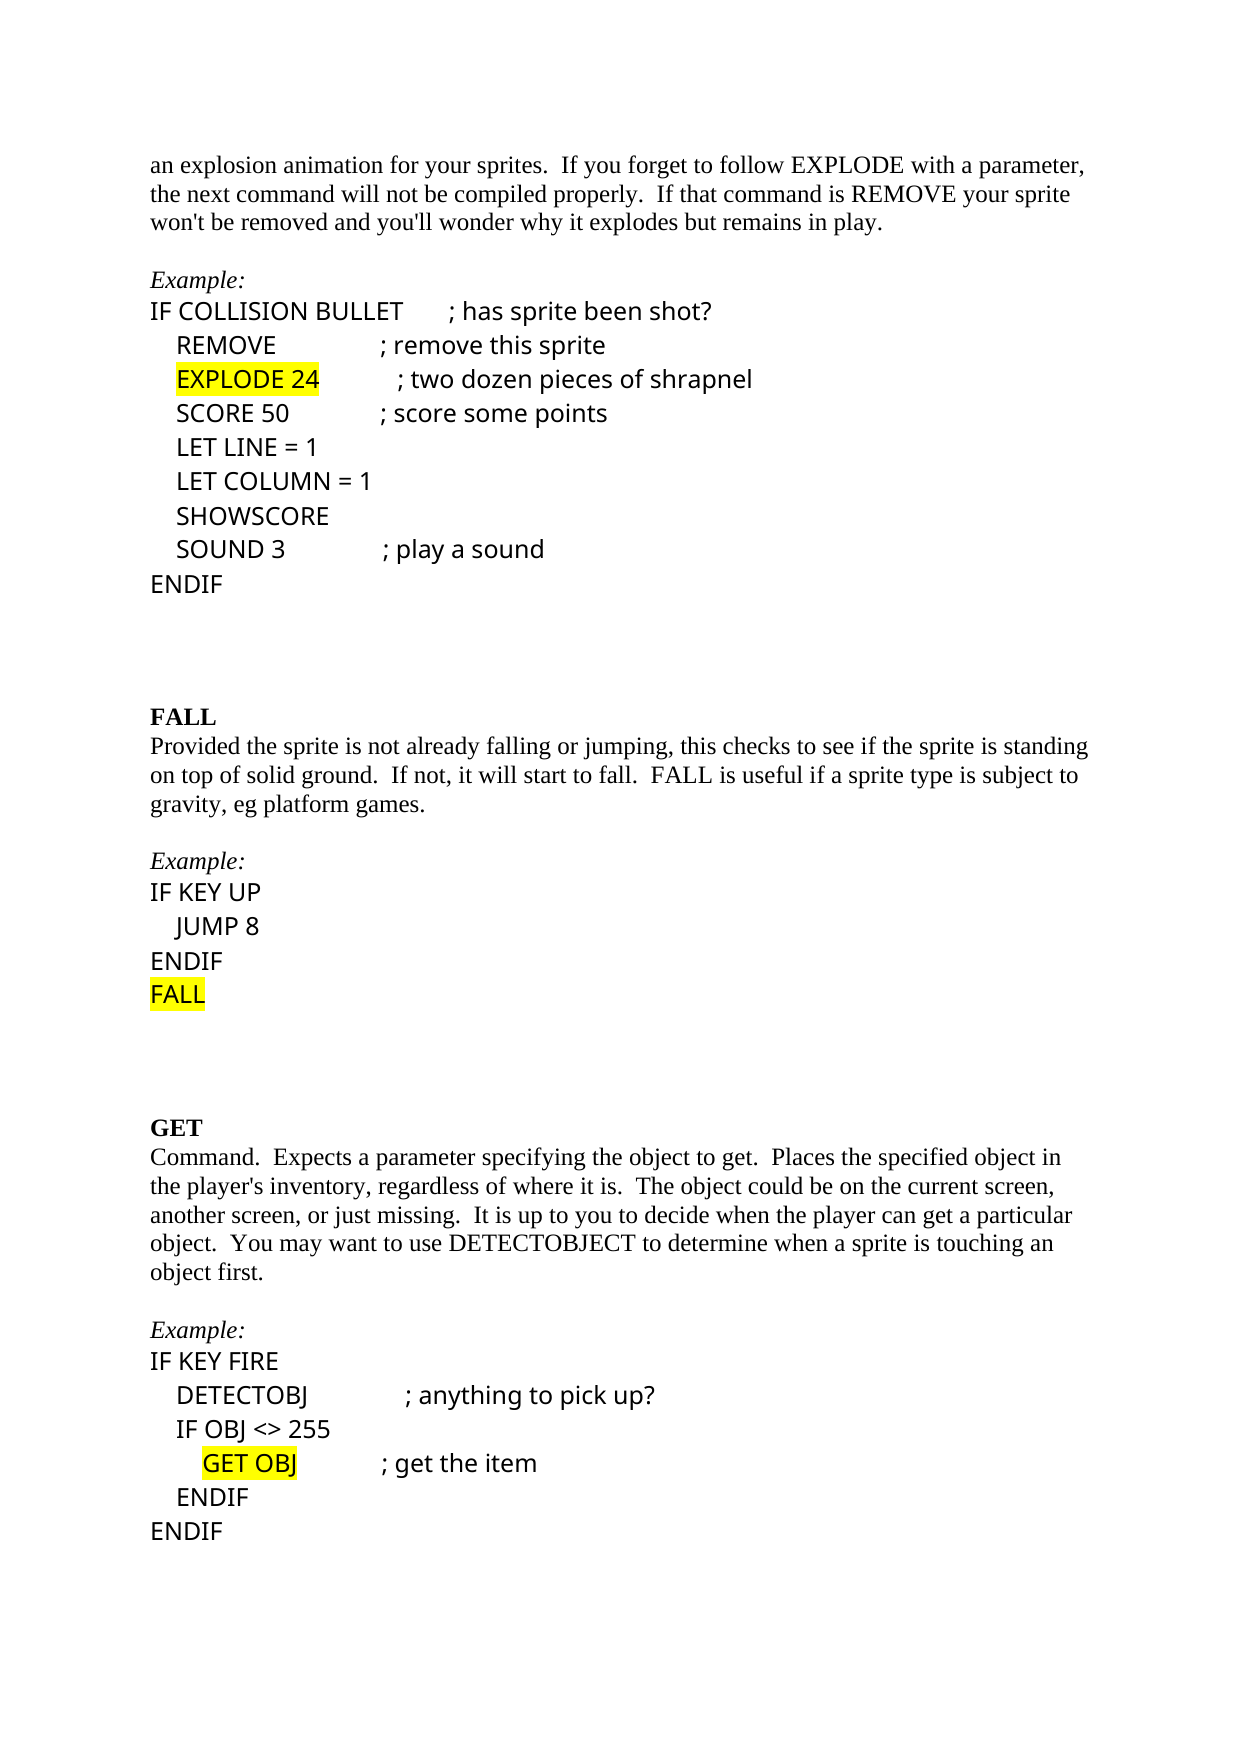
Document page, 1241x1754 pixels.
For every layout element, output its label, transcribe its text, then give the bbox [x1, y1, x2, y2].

text Example: [150, 265, 1090, 294]
text IF OBJ <> 255 [150, 1412, 1090, 1446]
text LET LINE = 1 [150, 430, 1090, 464]
text IF KEY FIRE [150, 1343, 1090, 1377]
text LET COLUMN = 1 [150, 464, 1090, 498]
text Provided the sprite is not already falling or jumping, this checks to see if the sprite is standing on top of solid ground. If not, it will start to fall. FALL is useful if a sprite type is subject to gravity, eg platform games. [150, 731, 1090, 817]
text Example: [150, 1315, 1090, 1343]
text an explosion animation for your sprites. If you forget to follow EXPLODE with a parameter, the next command will not be compiled properly. If that command is REMOVE your sprite won't be removed and you'll wonder why it explodes but remains in play. [150, 150, 1090, 236]
text FALL [150, 702, 1090, 731]
text GET OBJ ; get the item [150, 1446, 1090, 1480]
text Example: [150, 846, 1090, 875]
text ENDIF [150, 943, 1090, 977]
text EXPLODE 24 ; two dozen pieces of shrapnel [150, 362, 1090, 396]
text GET [150, 1113, 1090, 1142]
text ENDIF [150, 1514, 1090, 1548]
text SOUND 3 ; play a sound [150, 532, 1090, 566]
text IF COLLISION BULLET ; has sprite been shot? [150, 294, 1090, 328]
text JUMP 8 [150, 909, 1090, 943]
text SCORE 50 ; score some points [150, 396, 1090, 430]
text FALL [150, 977, 1090, 1011]
text IF KEY UP [150, 875, 1090, 909]
text ENDIF [150, 566, 1090, 600]
text ENDIF [150, 1480, 1090, 1514]
text DETECTOBJ ; anything to pick up? [150, 1377, 1090, 1412]
text REMOVE ; remove this sprite [150, 328, 1090, 362]
text Command. Expects a parameter specifying the object to get. Places the specified object in the player's inventory, regardless of where it is. The object could be on the current screen, another screen, or just missing. It is up to you to decide when the player can get a particular object. You may want to use DETECTOBJECT to determine when a sprite is touching an object first. [150, 1142, 1090, 1286]
text SHOWSCORE [150, 498, 1090, 532]
